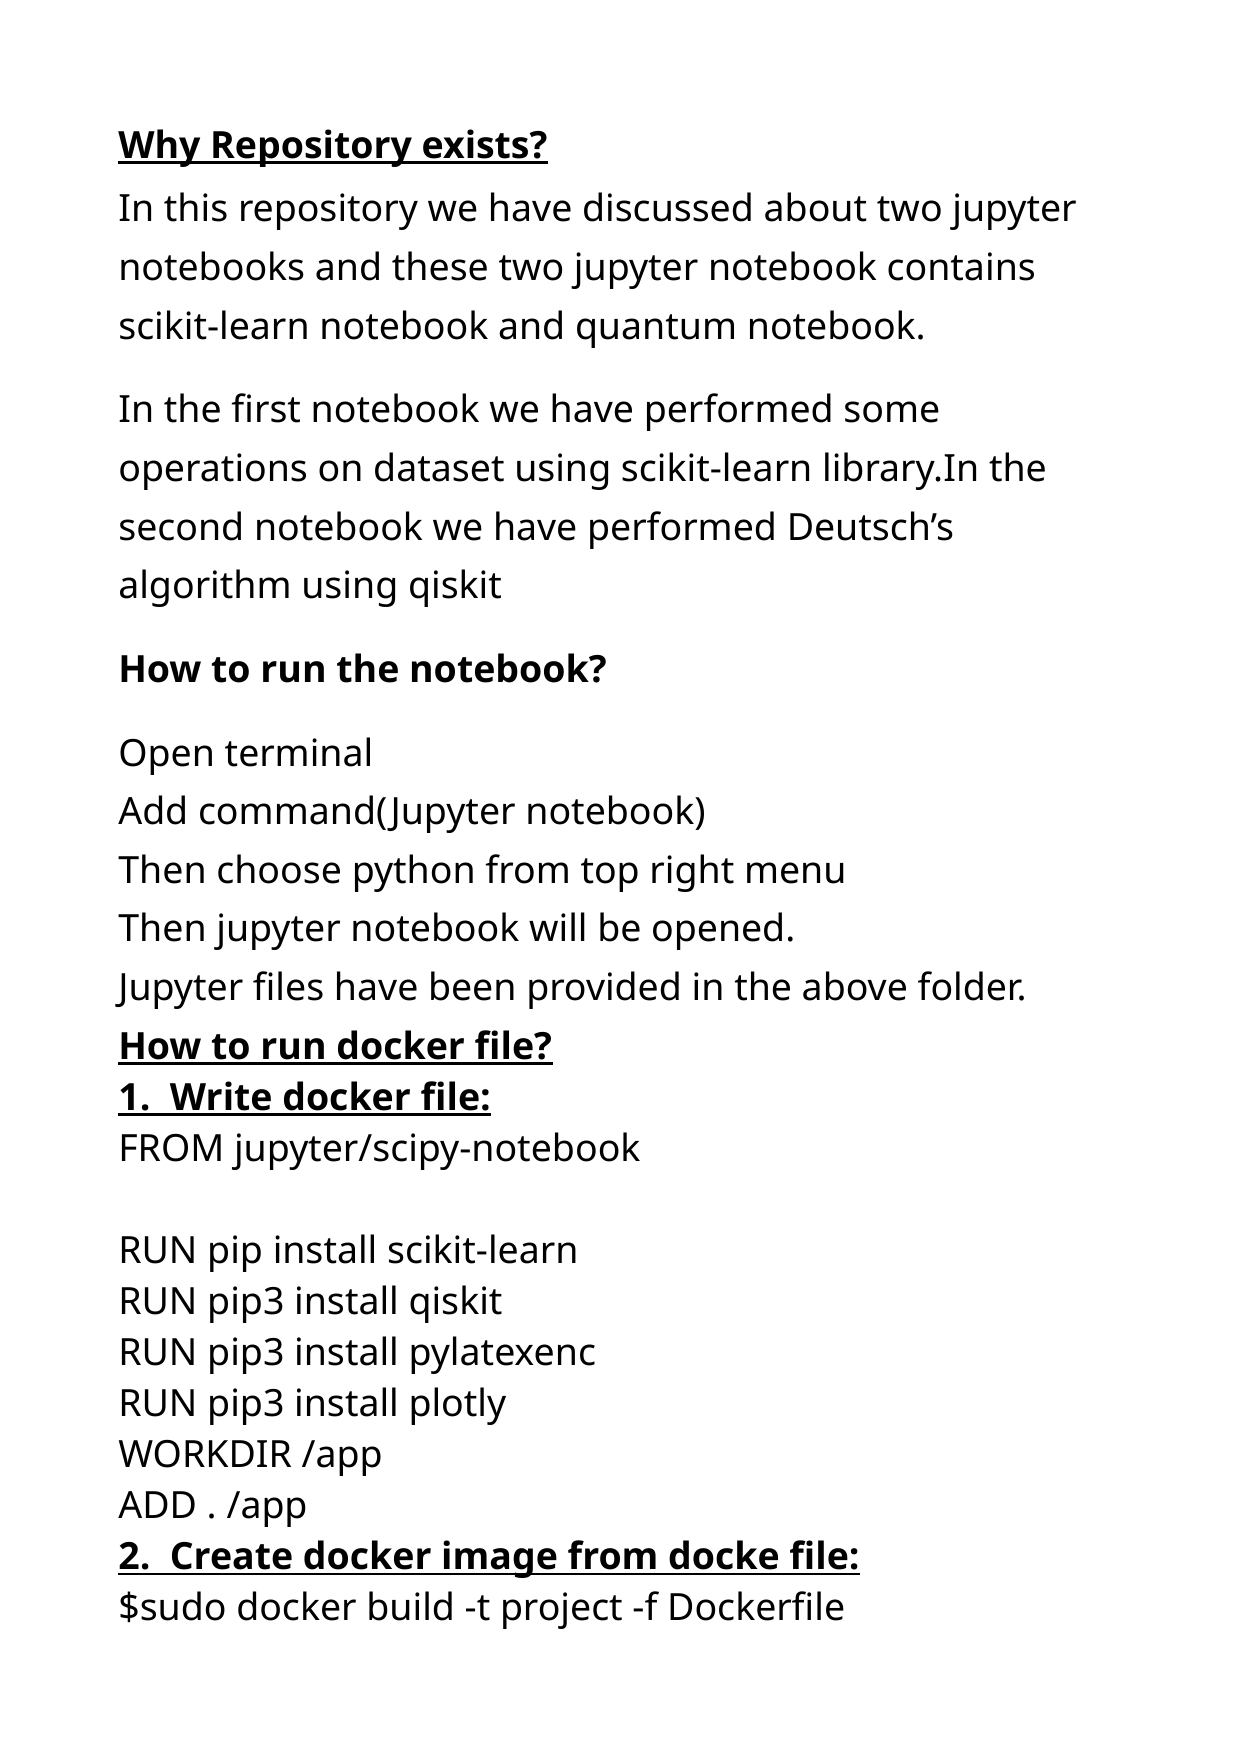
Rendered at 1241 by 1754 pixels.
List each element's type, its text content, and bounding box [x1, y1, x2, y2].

text WORKDIR /app [118, 1427, 1122, 1478]
text How to run the notebook? [118, 642, 1122, 693]
text RUN pip3 install qiskit [118, 1274, 1122, 1325]
text $sudo docker build -t project -f Dockerfile [118, 1581, 1122, 1632]
text Jupyter files have been provided in the above folder. [118, 960, 1122, 1011]
subtitle Why Repository exists? [118, 118, 1122, 169]
text In this repository we have discussed about two jupyter notebooks and these two jupyter notebook contains scikit-learn notebook and quantum notebook. [118, 182, 1122, 350]
text RUN pip3 install plotly [118, 1376, 1122, 1427]
text In the first notebook we have performed some operations on dataset using scikit-learn library.In the second notebook we have performed Deutsch’s algorithm using qiskit [118, 383, 1122, 609]
text Then jupyter notebook will be opened. [118, 902, 1122, 953]
text RUN pip3 install pylatexenc [118, 1325, 1122, 1376]
text Open terminal [118, 726, 1122, 777]
text Add command(Jupyter notebook) [118, 784, 1122, 836]
text Then choose python from top right menu [118, 843, 1122, 894]
text ADD . /app [118, 1478, 1122, 1529]
text 2. Create docker image from docke file: [118, 1529, 1122, 1581]
text 1. Write docker file: [118, 1070, 1122, 1121]
text How to run docker file? [118, 1019, 1122, 1070]
text FROM jupyter/scipy-notebook [118, 1121, 1122, 1172]
text RUN pip install scikit-learn [118, 1223, 1122, 1274]
